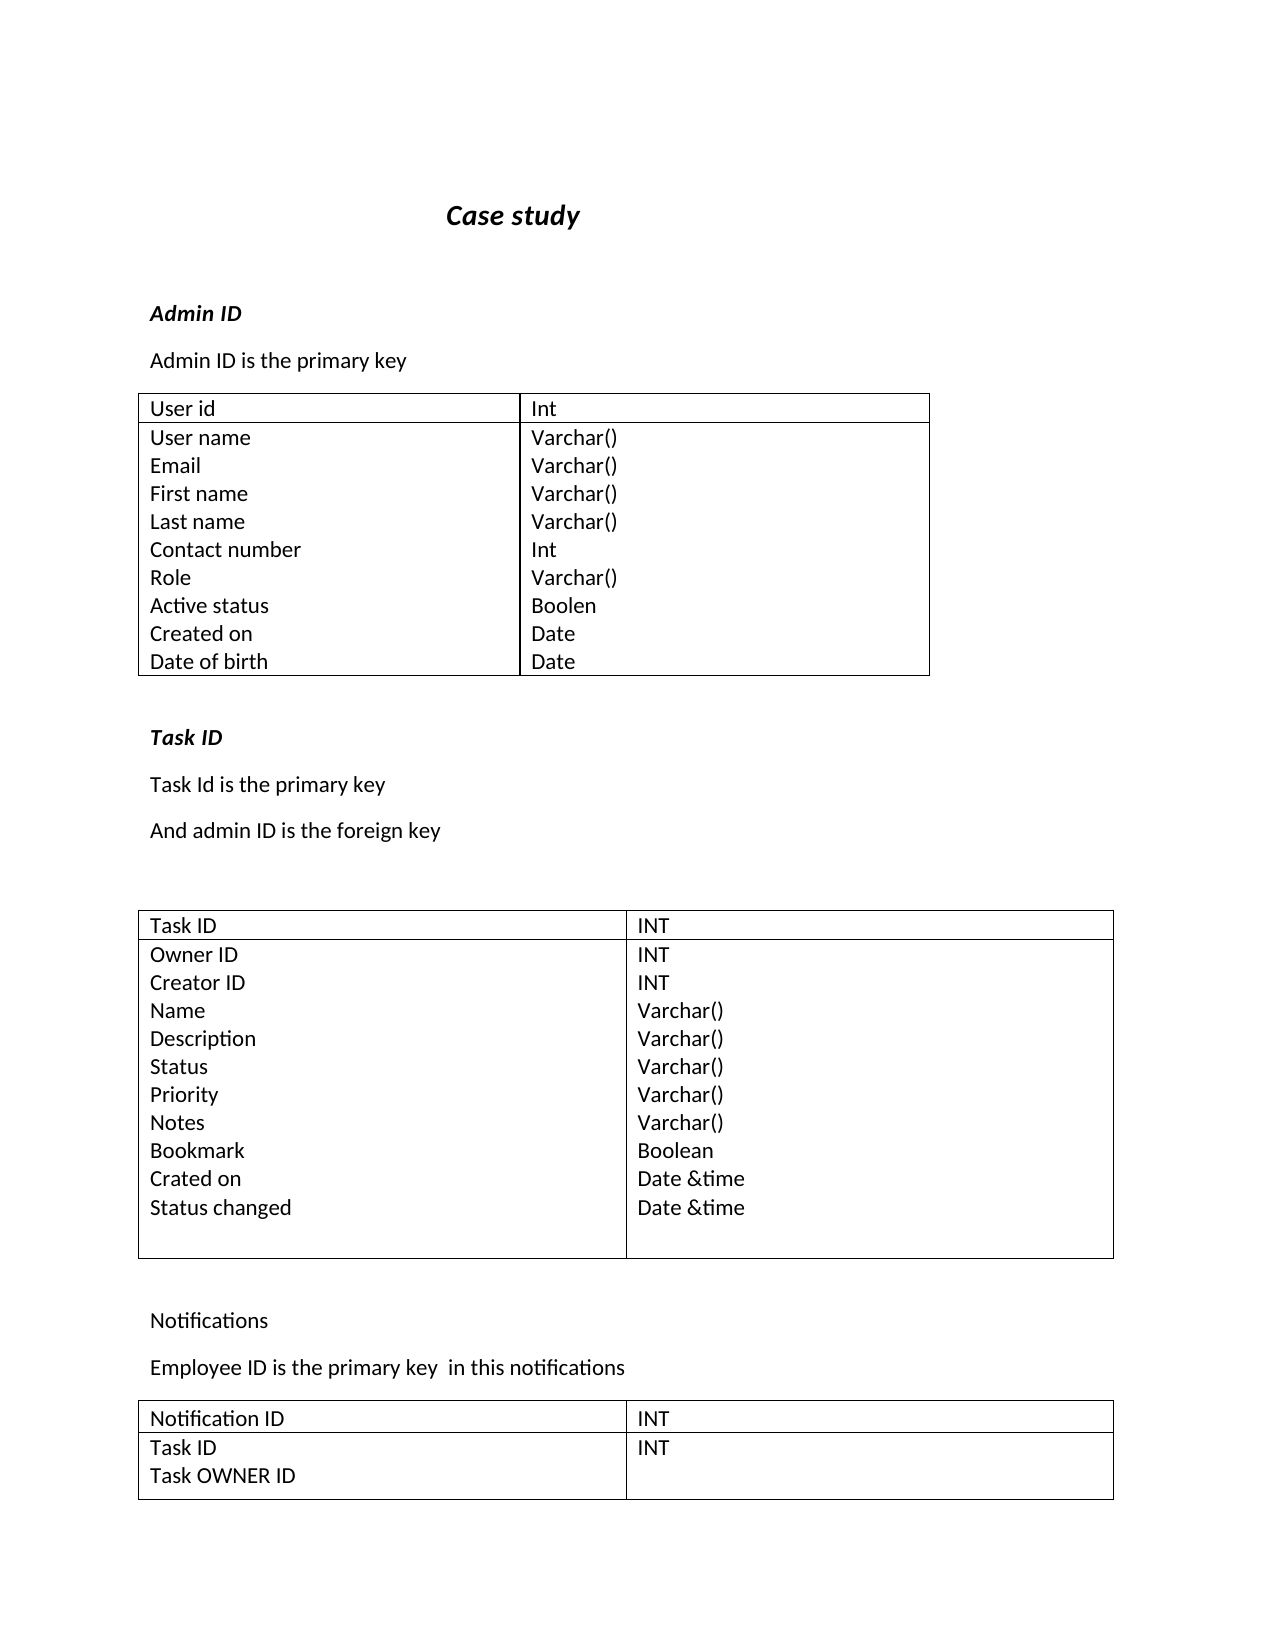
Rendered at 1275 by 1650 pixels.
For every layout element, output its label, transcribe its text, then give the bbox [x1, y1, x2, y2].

text And admin ID is the foreign key [150, 817, 1125, 844]
table_cell Owner ID Creator ID Name Description Status Priority Notes Bookmark Crated on Status changed [139, 940, 626, 1258]
table_cell User name Email First name Last name Contact number Role Active status Created on Date of birth [139, 423, 519, 675]
table_header INT [627, 911, 1113, 939]
table_header User id [139, 394, 519, 422]
text Task Id is the primary key [150, 770, 1125, 798]
text Admin ID [150, 299, 1125, 327]
table_header Int [521, 394, 929, 422]
table_header Task ID [139, 911, 626, 939]
table_cell Varchar() Varchar() Varchar() Varchar() Int Varchar() Boolen Date Date [521, 423, 929, 675]
text Admin ID is the primary key [150, 346, 1125, 374]
text Case study [150, 197, 1125, 232]
text Notifications [150, 1306, 1125, 1334]
text Employee ID is the primary key in this notifications [150, 1353, 1125, 1381]
table_header Notification ID [139, 1401, 626, 1432]
table_header INT [627, 1401, 1113, 1432]
text Task ID [150, 723, 1125, 751]
table_cell Task ID Task OWNER ID [139, 1433, 626, 1499]
table_cell INT [627, 1433, 1113, 1499]
table_cell INT INT Varchar() Varchar() Varchar() Varchar() Varchar() Boolean Date &time Date &time [627, 940, 1113, 1258]
